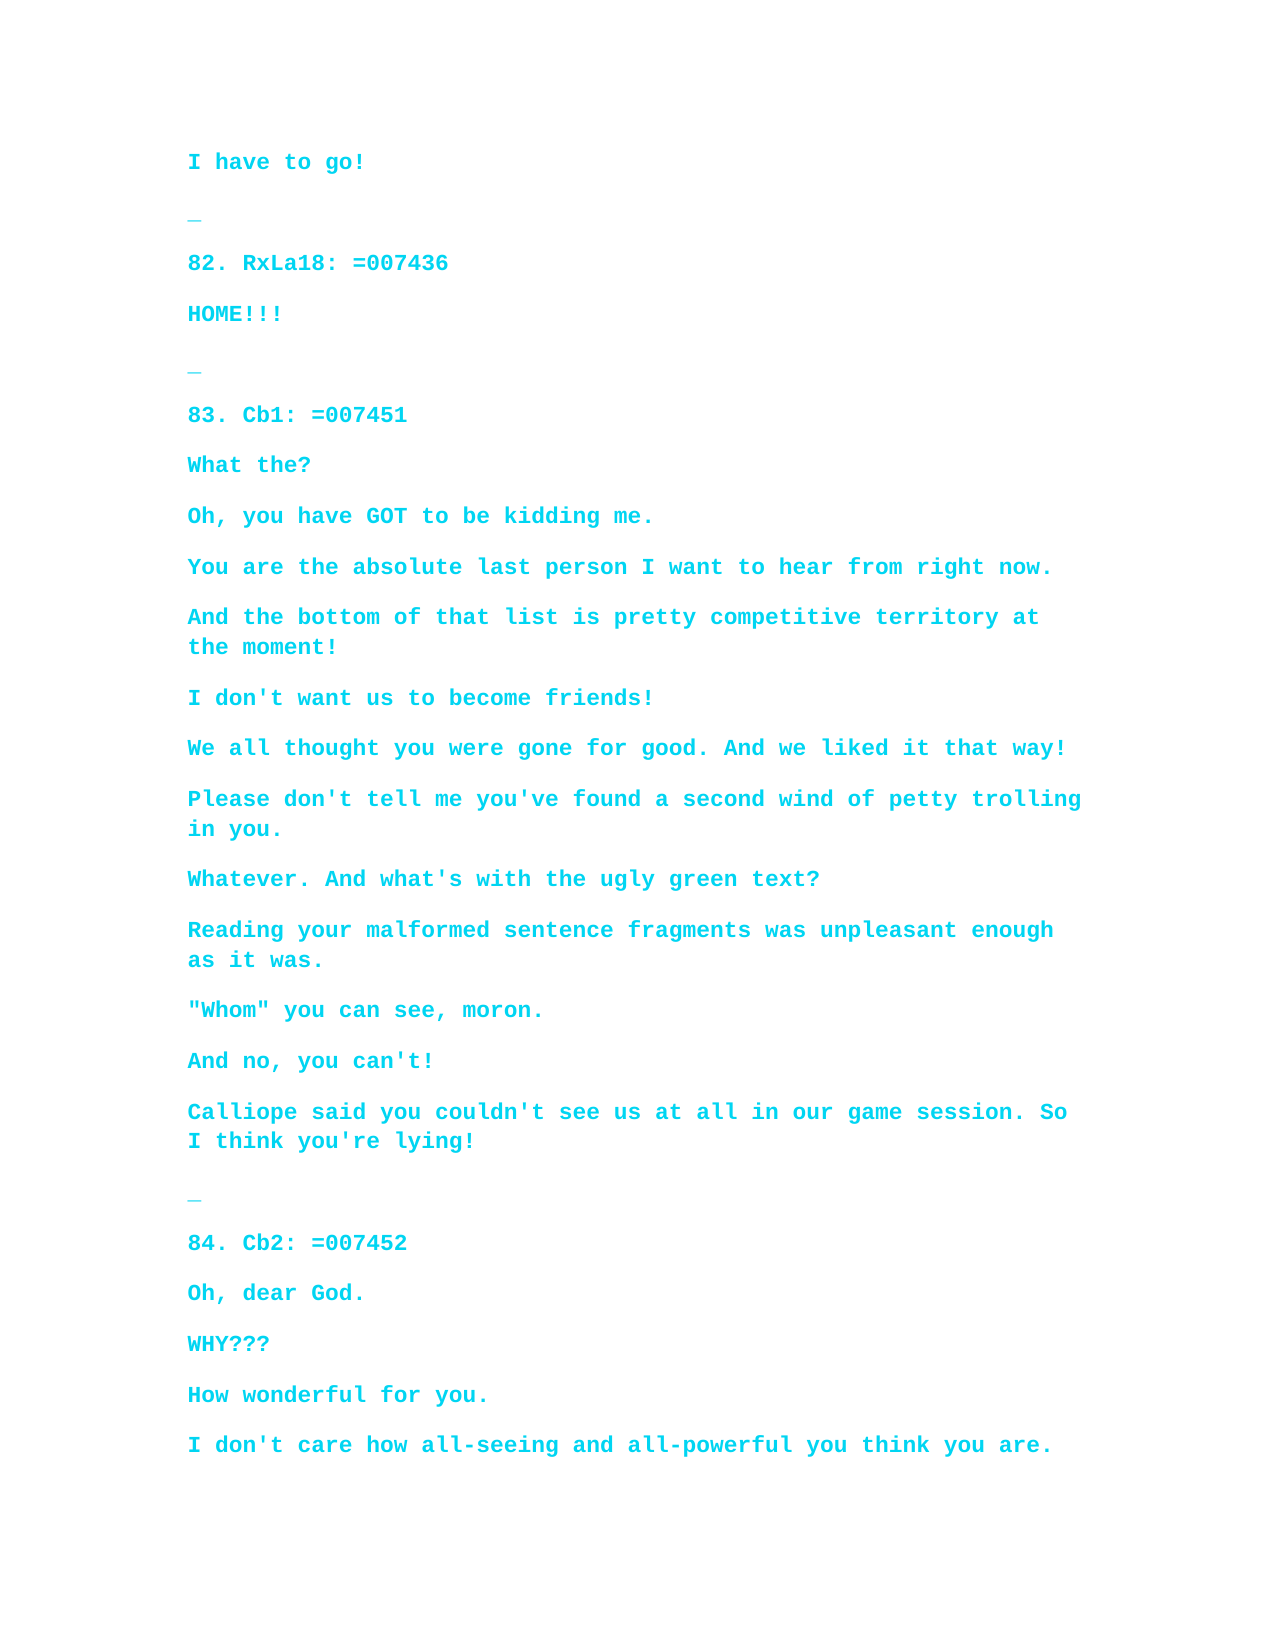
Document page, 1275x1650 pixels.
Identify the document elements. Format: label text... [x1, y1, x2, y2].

text 83. Cb1: =007451 [187, 403, 1087, 429]
text What the? [187, 454, 1087, 480]
text I don't care how all-seeing and all-powerful you think you are. [187, 1433, 1087, 1459]
text 82. RxLa18: =007436 [187, 251, 1087, 277]
text Oh, dear God. [187, 1282, 1087, 1308]
text Oh, you have GOT to be kidding me. [187, 504, 1087, 530]
text How wonderful for you. [187, 1383, 1087, 1409]
text Calliope said you couldn't see us at all in our game session. So I think you're lying! [187, 1100, 1087, 1156]
text And the bottom of that list is pretty competitive territory at the moment! [187, 606, 1087, 661]
text HOME!!! [187, 302, 1087, 328]
text Whatever. And what's with the ugly green text? [187, 868, 1087, 894]
text You are the absolute last person I want to hear from right now. [187, 555, 1087, 581]
text _ [187, 1180, 1087, 1206]
text "Whom" you can see, moron. [187, 999, 1087, 1025]
text We all thought you were gone for good. And we liked it that way! [187, 737, 1087, 763]
text And no, you can't! [187, 1049, 1087, 1075]
text _ [187, 352, 1087, 378]
text Reading your malformed sentence fragments was unpleasant enough as it was. [187, 918, 1087, 974]
text 84. Cb2: =007452 [187, 1231, 1087, 1257]
text WHY??? [187, 1332, 1087, 1358]
text I don't want us to become friends! [187, 686, 1087, 712]
text I have to go! [187, 150, 1087, 176]
text Please don't tell me you've found a second wind of petty trolling in you. [187, 787, 1087, 843]
text _ [187, 201, 1087, 227]
